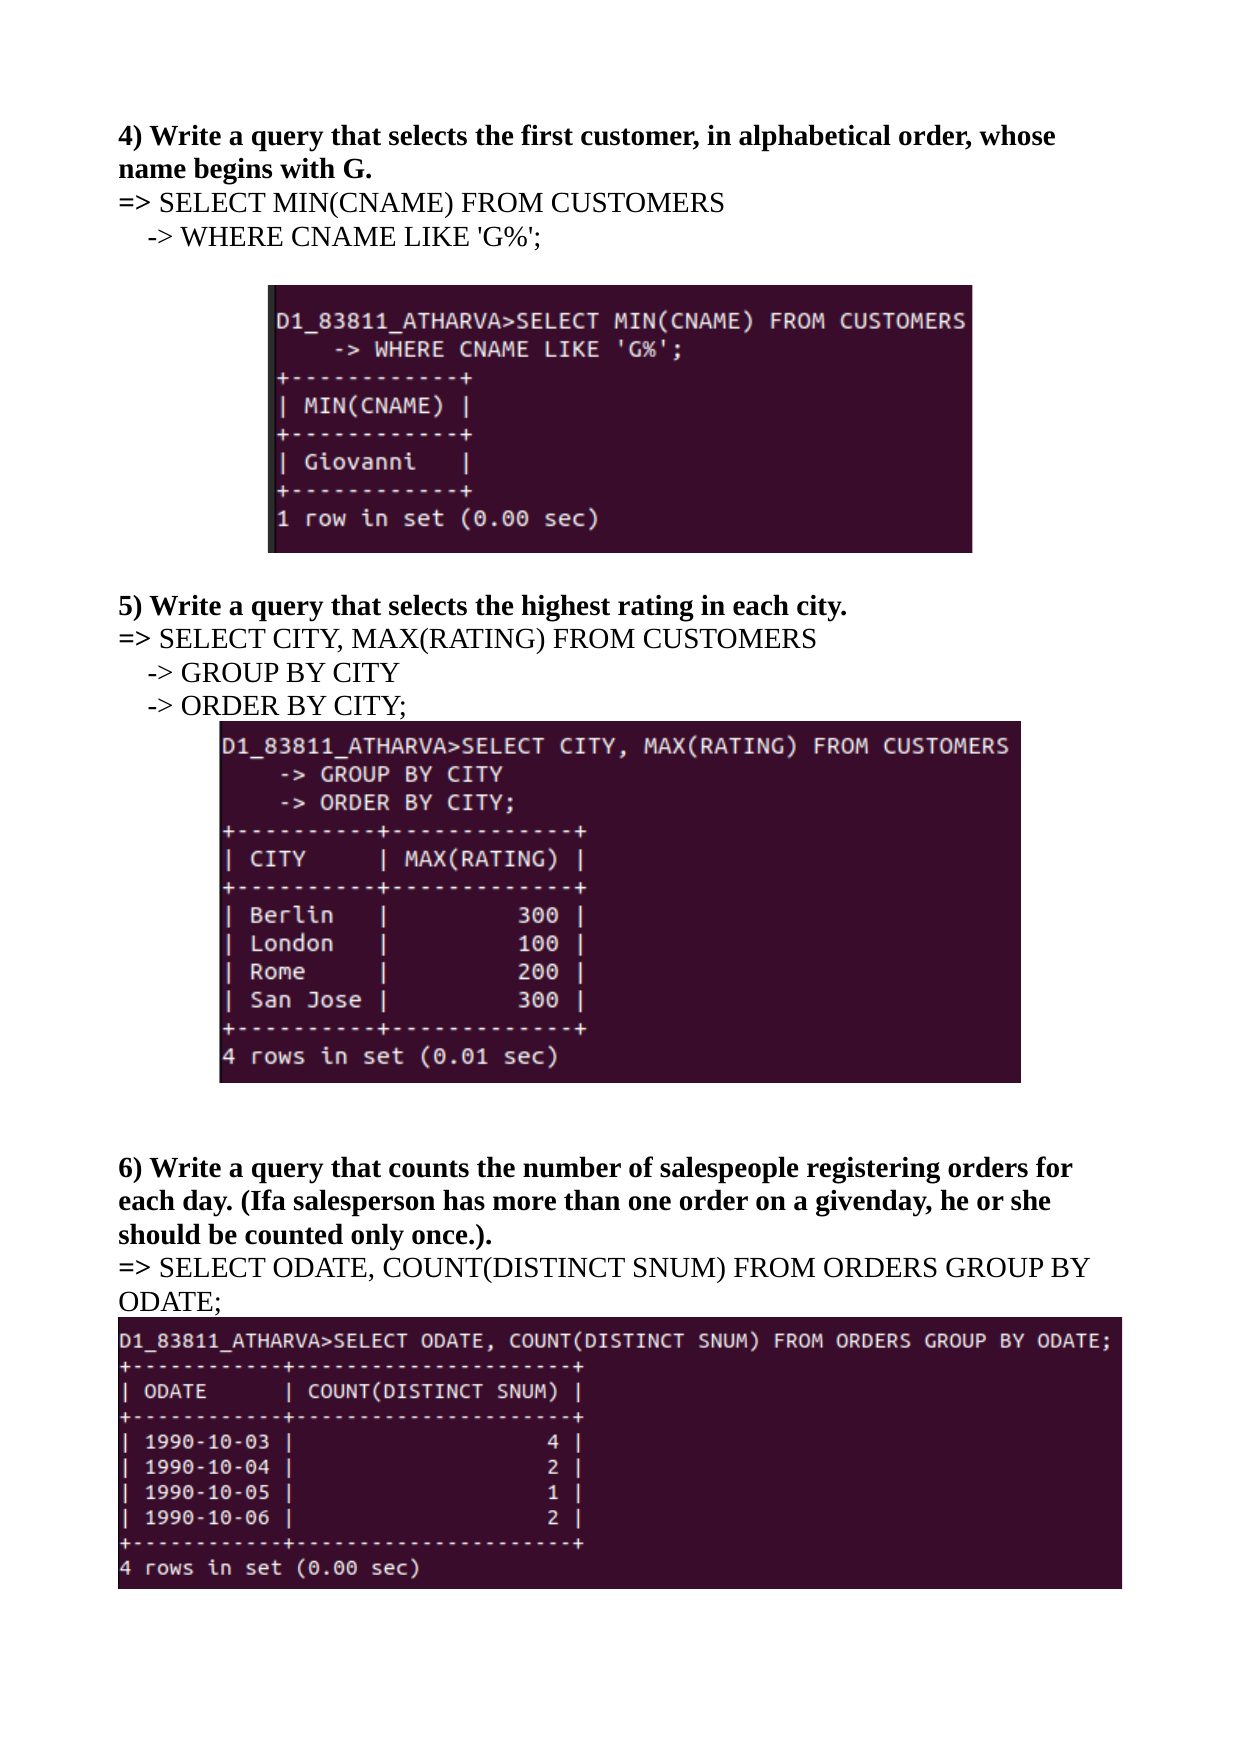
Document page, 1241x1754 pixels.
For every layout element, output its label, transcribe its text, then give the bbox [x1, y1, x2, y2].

text => SELECT CITY, MAX(RATING) FROM CUSTOMERS [118, 621, 1122, 655]
text 4) Write a query that selects the first customer, in alphabetical order, whose name begins with G. [118, 118, 1122, 185]
text -> GROUP BY CITY [118, 655, 1122, 688]
picture [118, 1317, 1123, 1589]
text 5) Write a query that selects the highest rating in each city. [118, 588, 1122, 621]
text => SELECT ODATE, COUNT(DISTINCT SNUM) FROM ORDERS GROUP BY ODATE; [118, 1251, 1122, 1317]
text -> WHERE CNAME LIKE 'G%'; [118, 219, 1122, 252]
text -> ORDER BY CITY; [118, 688, 1122, 722]
text => SELECT MIN(CNAME) FROM CUSTOMERS [118, 185, 1122, 219]
picture [267, 285, 973, 553]
text 6) Write a query that counts the number of salespeople registering orders for each day. (Ifa salesperson has more than one order on a givenday, he or she should be counted only once.). [118, 1150, 1122, 1251]
picture [219, 721, 1021, 1083]
